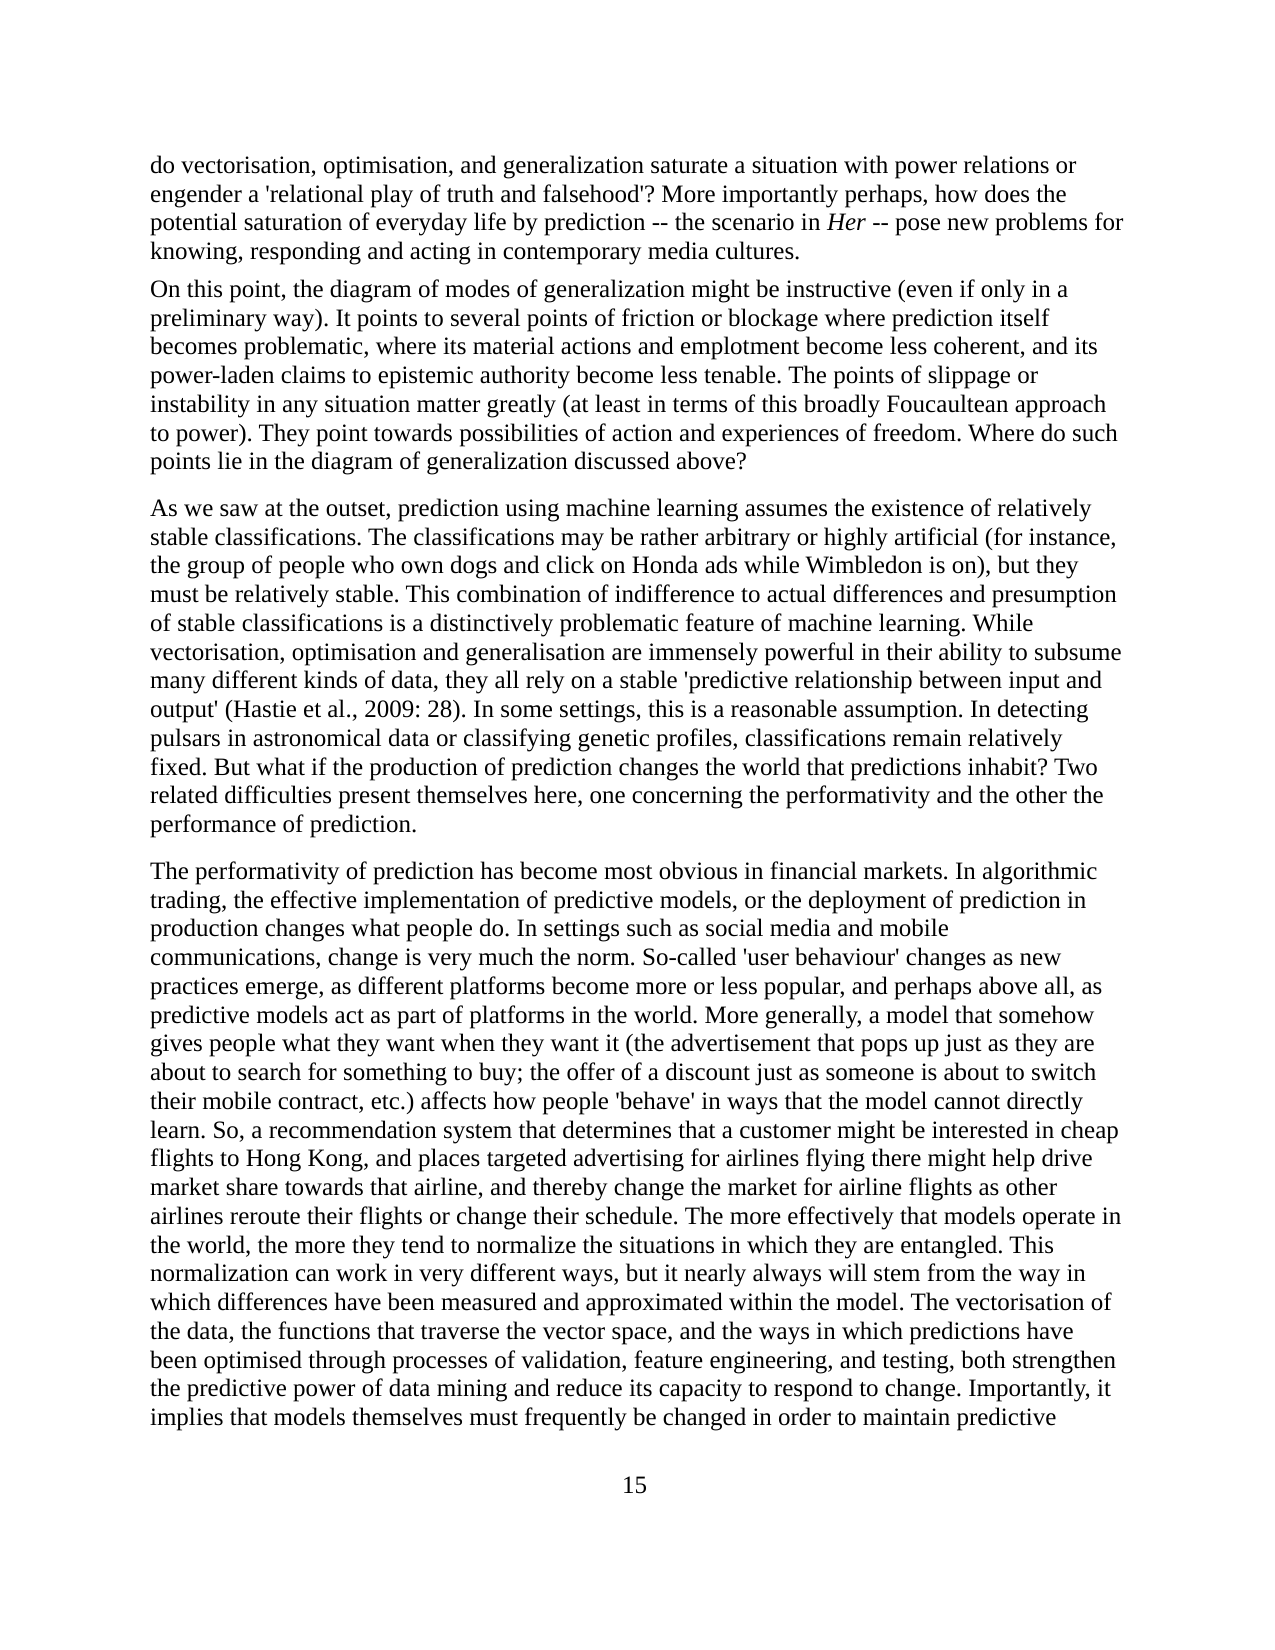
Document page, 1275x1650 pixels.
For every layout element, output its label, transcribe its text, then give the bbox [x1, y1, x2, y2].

text Problematizations encompass a range of techniques, knowledges, arrangements or assemblages entangled with knowledge and power, and attract a variety of responses or engagements. How do vectorisation, optimisation, and generalization saturate a situation with power relations or engender a 'relational play of truth and falsehood'? More importantly perhaps, how does the potential saturation of everyday life by prediction -- the scenario in Her -- pose new problems for knowing, responding and acting in contemporary media cultures. [150, 150, 1125, 265]
text The performativity of prediction has become most obvious in financial markets. In algorithmic trading, the effective implementation of predictive models, or the deployment of prediction in production changes what people do. In settings such as social media and mobile communications, change is very much the norm. So-called 'user behaviour' changes as new practices emerge, as different platforms become more or less popular, and perhaps above all, as predictive models act as part of platforms in the world. More generally, a model that somehow gives people what they want when they want it (the advertisement that pops up just as they are about to search for something to buy; the offer of a discount just as someone is about to switch their mobile contract, etc.) affects how people 'behave' in ways that the model cannot directly learn. So, a recommendation system that determines that a customer might be interested in cheap flights to Hong Kong, and places targeted advertising for airlines flying there might help drive market share towards that airline, and thereby change the market for airline flights as other airlines reroute their flights or change their schedule. The more effectively that models operate in the world, the more they tend to normalize the situations in which they are entangled. This normalization can work in very different ways, but it nearly always will stem from the way in which differences have been measured and approximated within the model. The vectorisation of the data, the functions that traverse the vector space, and the ways in which predictions have been optimised through processes of validation, feature engineering, and testing, both strengthen the predictive power of data mining and reduce its capacity to respond to change. Importantly, it implies that models themselves must frequently be changed in order to maintain predictive [150, 856, 1125, 1431]
text On this point, the diagram of modes of generalization might be instructive (even if only in a preliminary way). It points to several points of friction or blockage where prediction itself becomes problematic, where its material actions and emplotment become less coherent, and its power-laden claims to epistemic authority become less tenable. The points of slippage or instability in any situation matter greatly (at least in terms of this broadly Foucaultean approach to power). They point towards possibilities of action and experiences of freedom. Where do such points lie in the diagram of generalization discussed above? [150, 274, 1125, 475]
text As we saw at the outset, prediction using machine learning assumes the existence of relatively stable classifications. The classifications may be rather arbitrary or highly artificial (for instance, the group of people who own dogs and click on Honda ads while Wimbledon is on), but they must be relatively stable. This combination of indifference to actual differences and presumption of stable classifications is a distinctively problematic feature of machine learning. While vectorisation, optimisation and generalisation are immensely powerful in their ability to subsume many different kinds of data, they all rely on a stable 'predictive relationship between input and output' (Hastie et al., 2009: 28). In some settings, this is a reasonable assumption. In detecting pulsars in astronomical data or classifying genetic profiles, classifications remain relatively fixed. But what if the production of prediction changes the world that predictions inhabit? Two related difficulties present themselves here, one concerning the performativity and the other the performance of prediction. [150, 493, 1125, 838]
